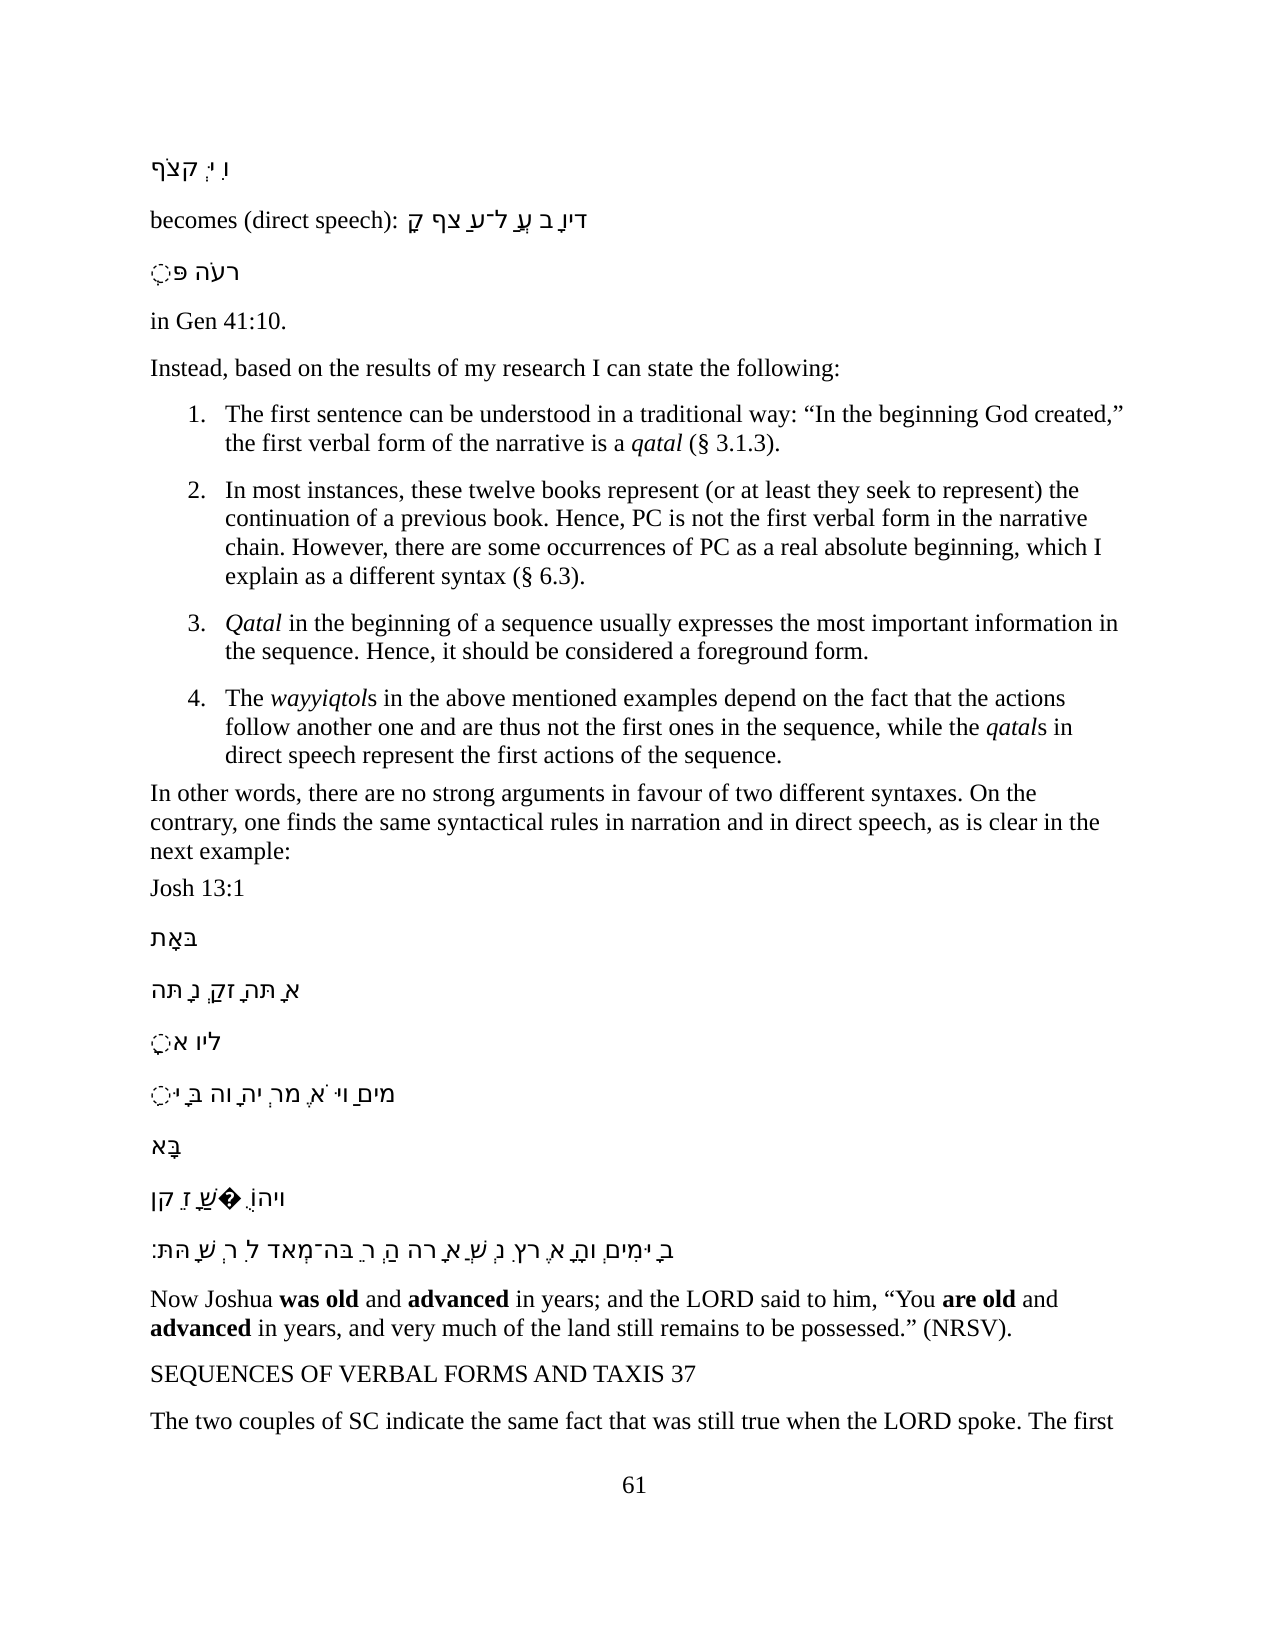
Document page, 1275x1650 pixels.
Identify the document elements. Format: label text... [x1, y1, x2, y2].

text א ָתּה ָזקַ ְנ ָתּה [150, 972, 1125, 1006]
text Instead, based on the results of my research I can state the following: [150, 353, 1125, 381]
text בָּא [150, 1128, 1125, 1162]
text SEQUENCES OF VERBAL FORMS AND TAXIS 37 [150, 1359, 1125, 1388]
text The two couples of SC indicate the same fact that was still true when the LORD spoke. The first [150, 1406, 1125, 1435]
text becomes (direct speech): ָדיו ָב ﬠֲ ַל־ﬠ ַצף ק [150, 202, 1125, 236]
list Qatal in the beginning of a sequence usually expresses the most important information in the sequence. Hence, it should be considered a foreground form. [187, 608, 1125, 665]
text in Gen 41:10. [150, 306, 1125, 335]
list The first sentence can be understood in a traditional way: “In the beginning God created,” the first verbal form of the narrative is a qatal (§ 3.1.3). [187, 399, 1125, 457]
text ויהוֹ ֻ�שַׁ ָז ֵקן [150, 1180, 1125, 1214]
list In most instances, these twelve books represent (or at least they seek to represent) the continuation of a previous book. Hence, PC is not the first verbal form in the narrative chain. However, there are some occurrences of PC as a real absolute beginning, which I explain as a different syntax (§ 6.3). [187, 475, 1125, 590]
text ו ִיּ ְקצֹף [150, 150, 1125, 184]
text Now Joshua was old and advanced in years; and the LORD said to him, “You are old and advanced in years, and very much of the land still remains to be possessed.” (NRSV). [150, 1284, 1125, 1341]
text In other words, there are no strong arguments in favour of two different syntaxes. On the contrary, one finds the same syntactical rules in narration and in direct speech, as is clear in the next example: [150, 778, 1125, 864]
text Josh 13:1 [150, 873, 1125, 902]
text ִמים ַויּ ֹא ֶמר ְיה ָוה בּ ָיּ [150, 1076, 1125, 1110]
list The wayyiqtols in the above mentioned examples depend on the fact that the actions follow another one and are thus not the first ones in the sequence, while the qatals in direct speech represent the first actions of the sequence. [187, 683, 1125, 769]
text ָליו א [150, 1024, 1125, 1058]
text ְרעֹה פּ [150, 254, 1125, 288]
text ב ָיּמִים ְוהָ ָא ֶרץ ִנ ְשׁ ֲא ָרה הַ ְר ֵבּה־מְאד ל ִר ְשׁ ָהּתּ׃ [150, 1232, 1125, 1266]
text בּאָת [150, 920, 1125, 954]
